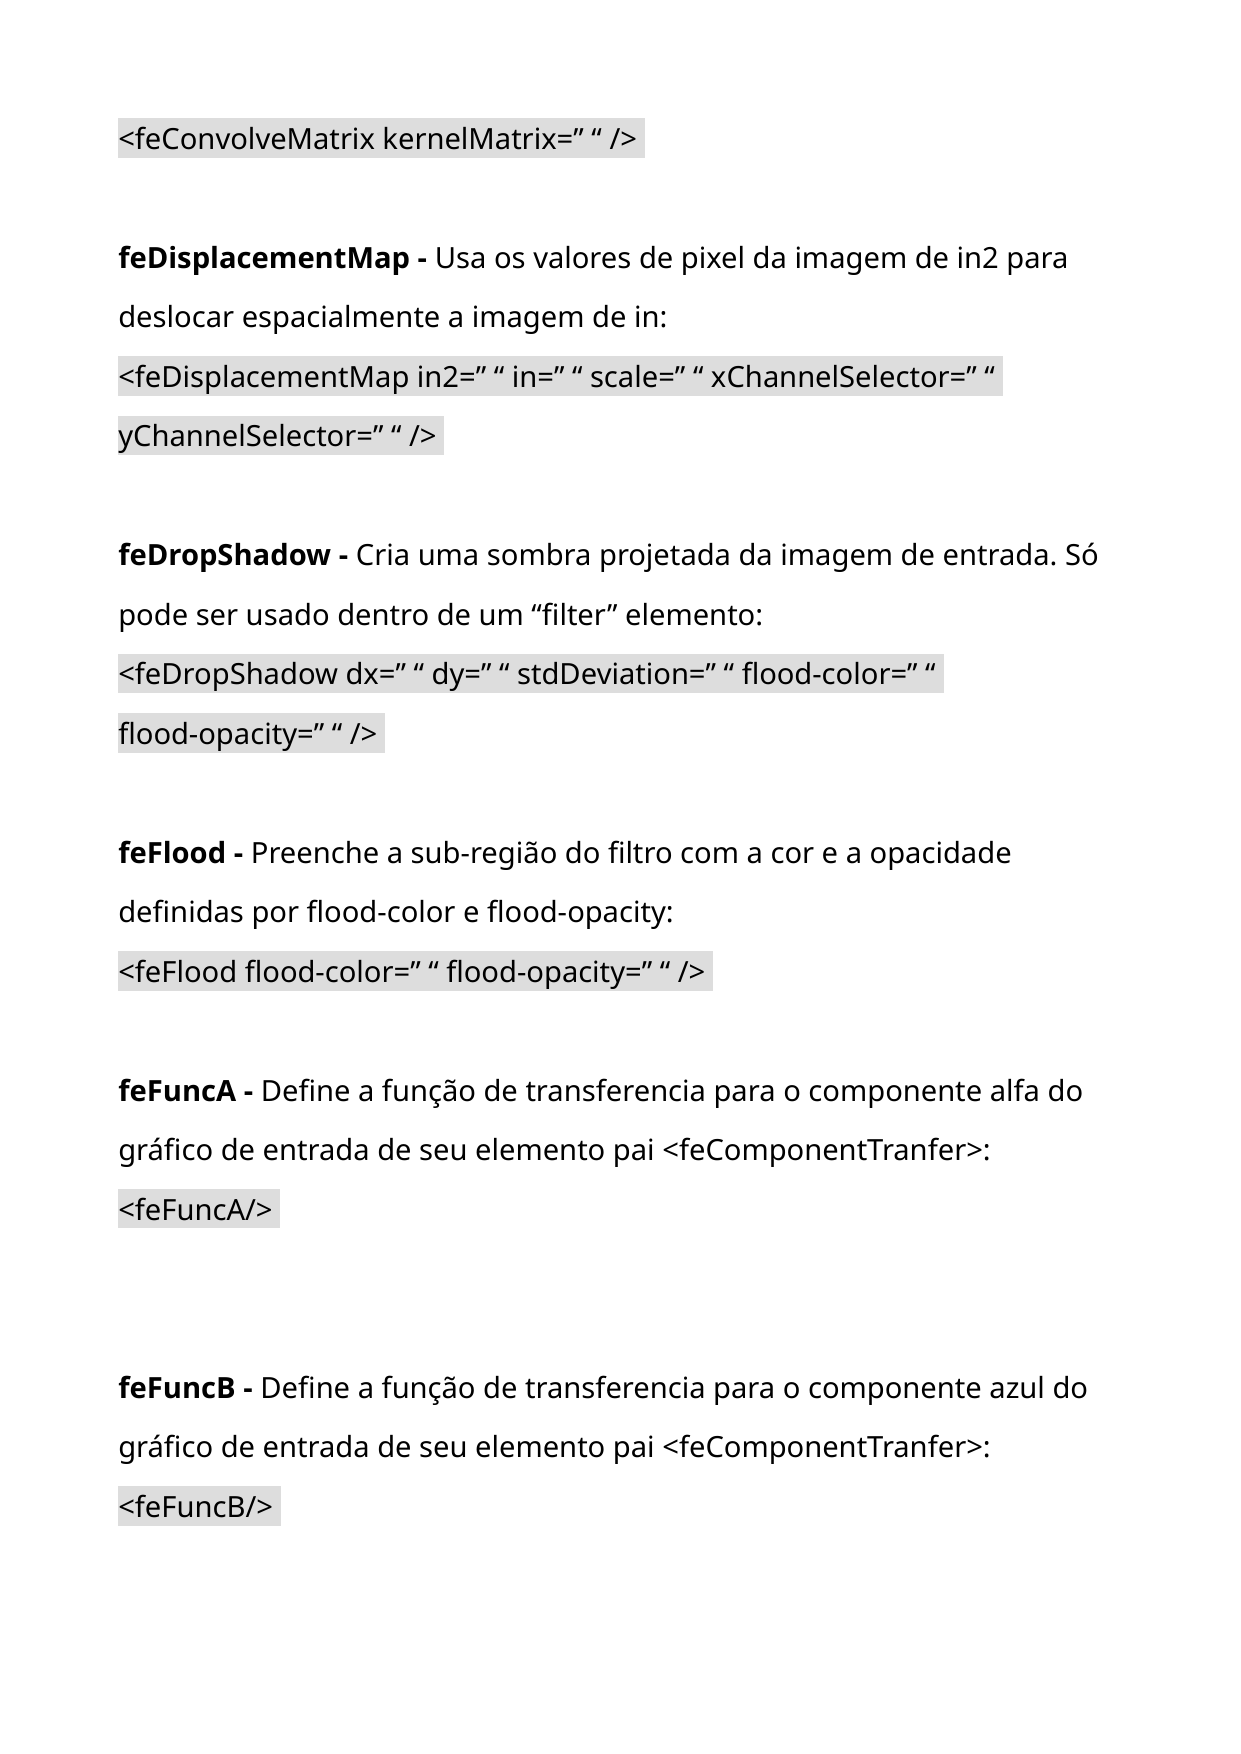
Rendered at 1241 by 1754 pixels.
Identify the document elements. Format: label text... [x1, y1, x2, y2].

text feFuncB - Define a função de transferencia para o componente azul do gráfico de entrada de seu elemento pai <feComponentTranfer>: [118, 1367, 1122, 1466]
text <feConvolveMatrix kernelMatrix=” “ /> [118, 118, 1122, 158]
text <feDisplacementMap in2=” “ in=” “ scale=” “ xChannelSelector=” “ yChannelSelector=” “ /> [118, 356, 1122, 455]
text feFlood - Preenche a sub-região do filtro com a cor e a opacidade definidas por flood-color e flood-opacity: [118, 832, 1122, 931]
text <feFlood flood-color=” “ flood-opacity=” “ /> [118, 951, 1122, 991]
text <feFuncB/> [118, 1486, 1122, 1526]
text feDropShadow - Cria uma sombra projetada da imagem de entrada. Só pode ser usado dentro de um “filter” elemento: [118, 534, 1122, 634]
text feFuncA - Define a função de transferencia para o componente alfa do gráfico de entrada de seu elemento pai <feComponentTranfer>: [118, 1070, 1122, 1169]
text <feFuncA/> [118, 1189, 1122, 1228]
text flood-opacity=” “ /> [118, 713, 1122, 753]
text <feDropShadow dx=” “ dy=” “ stdDeviation=” “ flood-color=” “ [118, 653, 1122, 693]
text feDisplacementMap - Usa os valores de pixel da imagem de in2 para deslocar espacialmente a imagem de in: [118, 237, 1122, 336]
